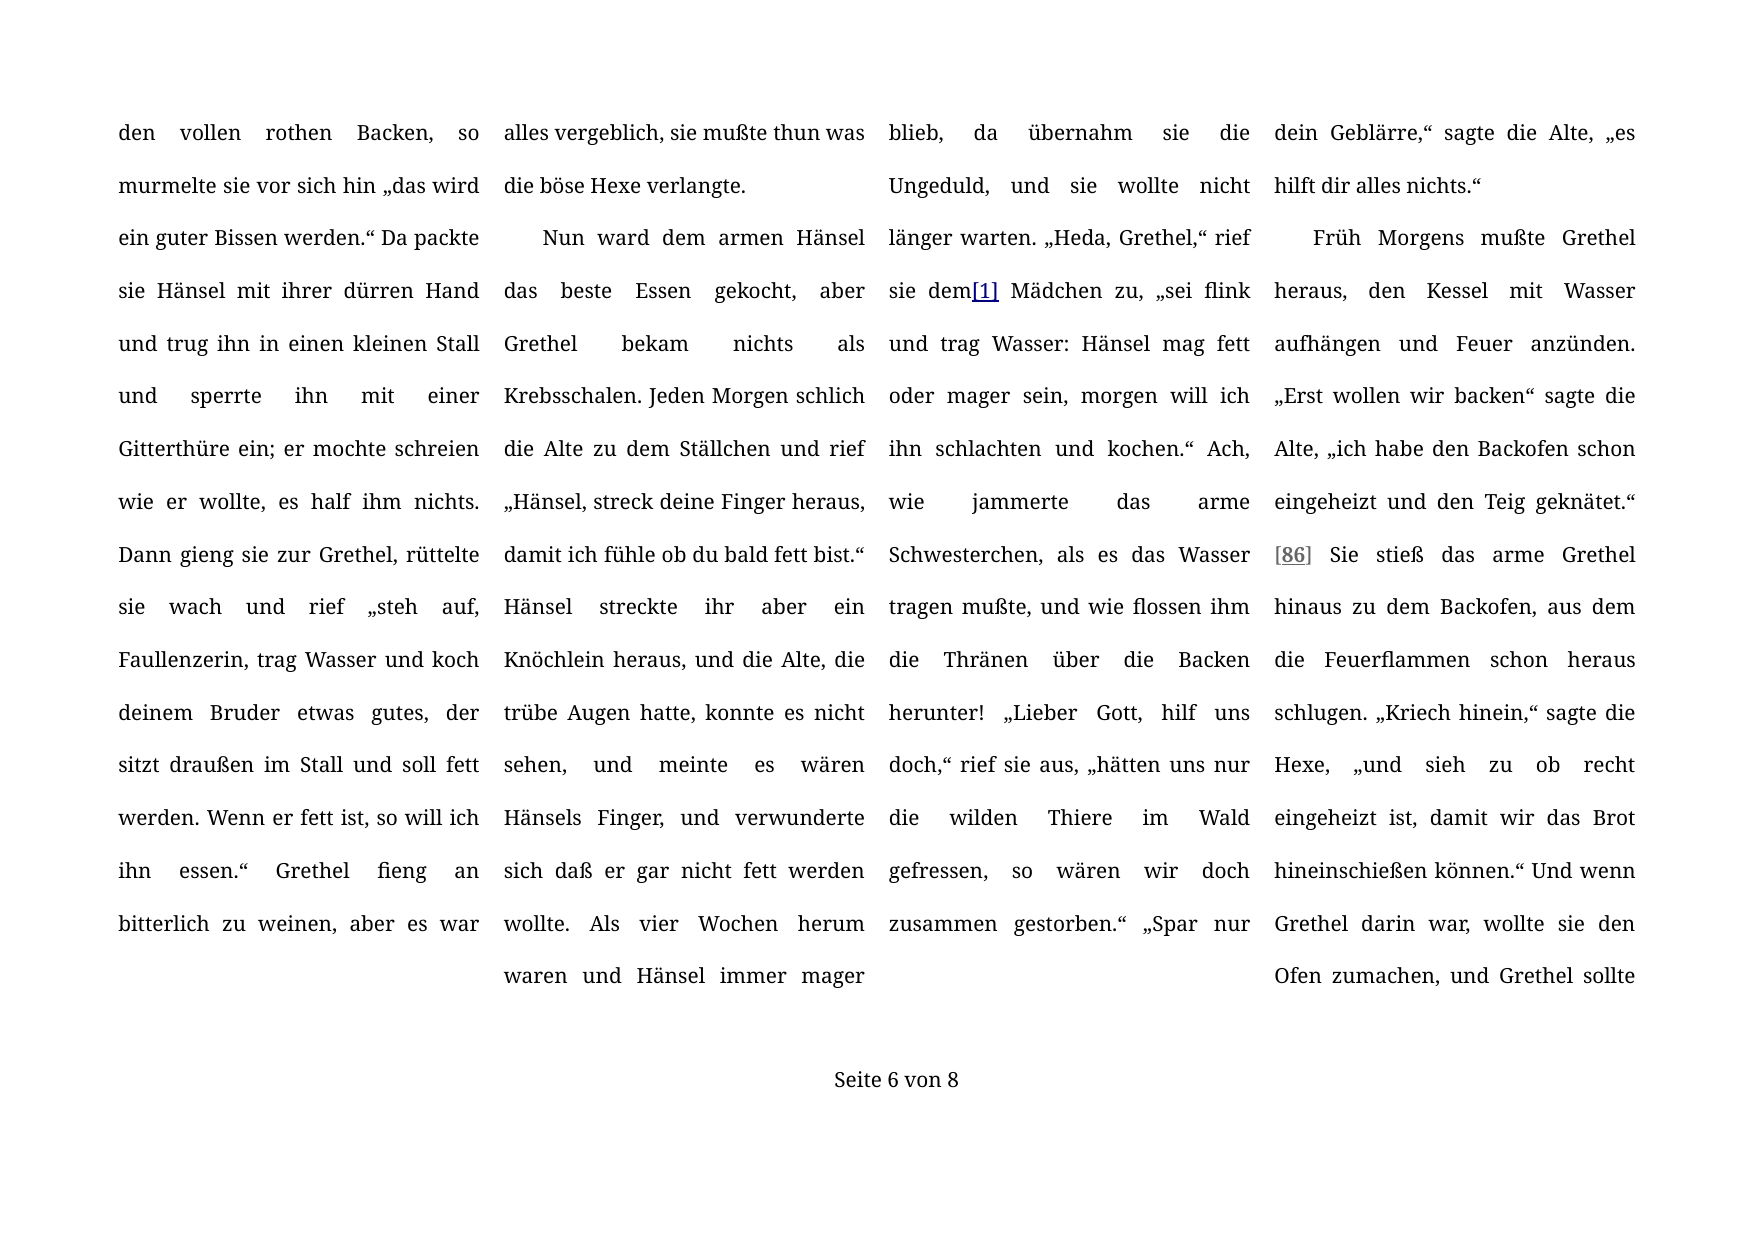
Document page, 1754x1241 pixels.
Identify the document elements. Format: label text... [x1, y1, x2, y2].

text alles vergeblich, sie mußte thun was die böse Hexe verlangte. [503, 118, 865, 199]
text Früh Morgens mußte Grethel heraus, den Kessel mit Wasser aufhängen und Feuer anzünden. „Erst wollen wir backen“ sagte die Alte, „ich habe den Backofen schon eingeheizt und den Teig geknätet.“ [86] Sie stieß das arme Grethel hinaus zu dem Backofen, aus dem die Feuerflammen schon heraus schlugen. „Kriech hinein,“ sagte die Hexe, „und sieh zu ob recht eingeheizt ist, damit wir das Brot hineinschießen können.“ Und wenn Grethel darin war, wollte sie den Ofen zumachen, und Grethel sollte [1274, 199, 1636, 990]
text Nun ward dem armen Hänsel das beste Essen gekocht, aber Grethel bekam nichts als Krebsschalen. Jeden Morgen schlich die Alte zu dem Ställchen und rief „Hänsel, streck deine Finger heraus, damit ich fühle ob du bald fett bist.“ Hänsel streckte ihr aber ein Knöchlein heraus, und die Alte, die trübe Augen hatte, konnte es nicht sehen, und meinte es wären Hänsels Finger, und verwunderte sich daß er gar nicht fett werden wollte. Als vier Wochen herum waren und Hänsel immer mager [503, 199, 865, 990]
text blieb, da übernahm sie die Ungeduld, und sie wollte nicht länger warten. „Heda, Grethel,“ rief sie dem[1] Mädchen zu, „sei flink und trag Wasser: Hänsel mag fett oder mager sein, morgen will ich ihn schlachten und kochen.“ Ach, wie jammerte das arme Schwesterchen, als es das Wasser tragen mußte, und wie flossen ihm die Thränen über die Backen herunter! „Lieber Gott, hilf uns doch,“ rief sie aus, „hätten uns nur die wilden Thiere im Wald gefressen, so wären wir doch zusammen gestorben.“ „Spar nur [889, 118, 1251, 937]
text den vollen rothen Backen, so murmelte sie vor sich hin „das wird ein guter Bissen werden.“ Da packte sie Hänsel mit ihrer dürren Hand und trug ihn in einen kleinen Stall und sperrte ihn mit einer Gitterthüre ein; er mochte schreien wie er wollte, es half ihm nichts. Dann gieng sie zur Grethel, rüttelte sie wach und rief „steh auf, Faullenzerin, trag Wasser und koch deinem Bruder etwas gutes, der sitzt draußen im Stall und soll fett werden. Wenn er fett ist, so will ich ihn essen.“ Grethel fieng an bitterlich zu weinen, aber es war [118, 118, 480, 937]
text dein Geblärre,“ sagte die Alte, „es hilft dir alles nichts.“ [1274, 118, 1636, 199]
